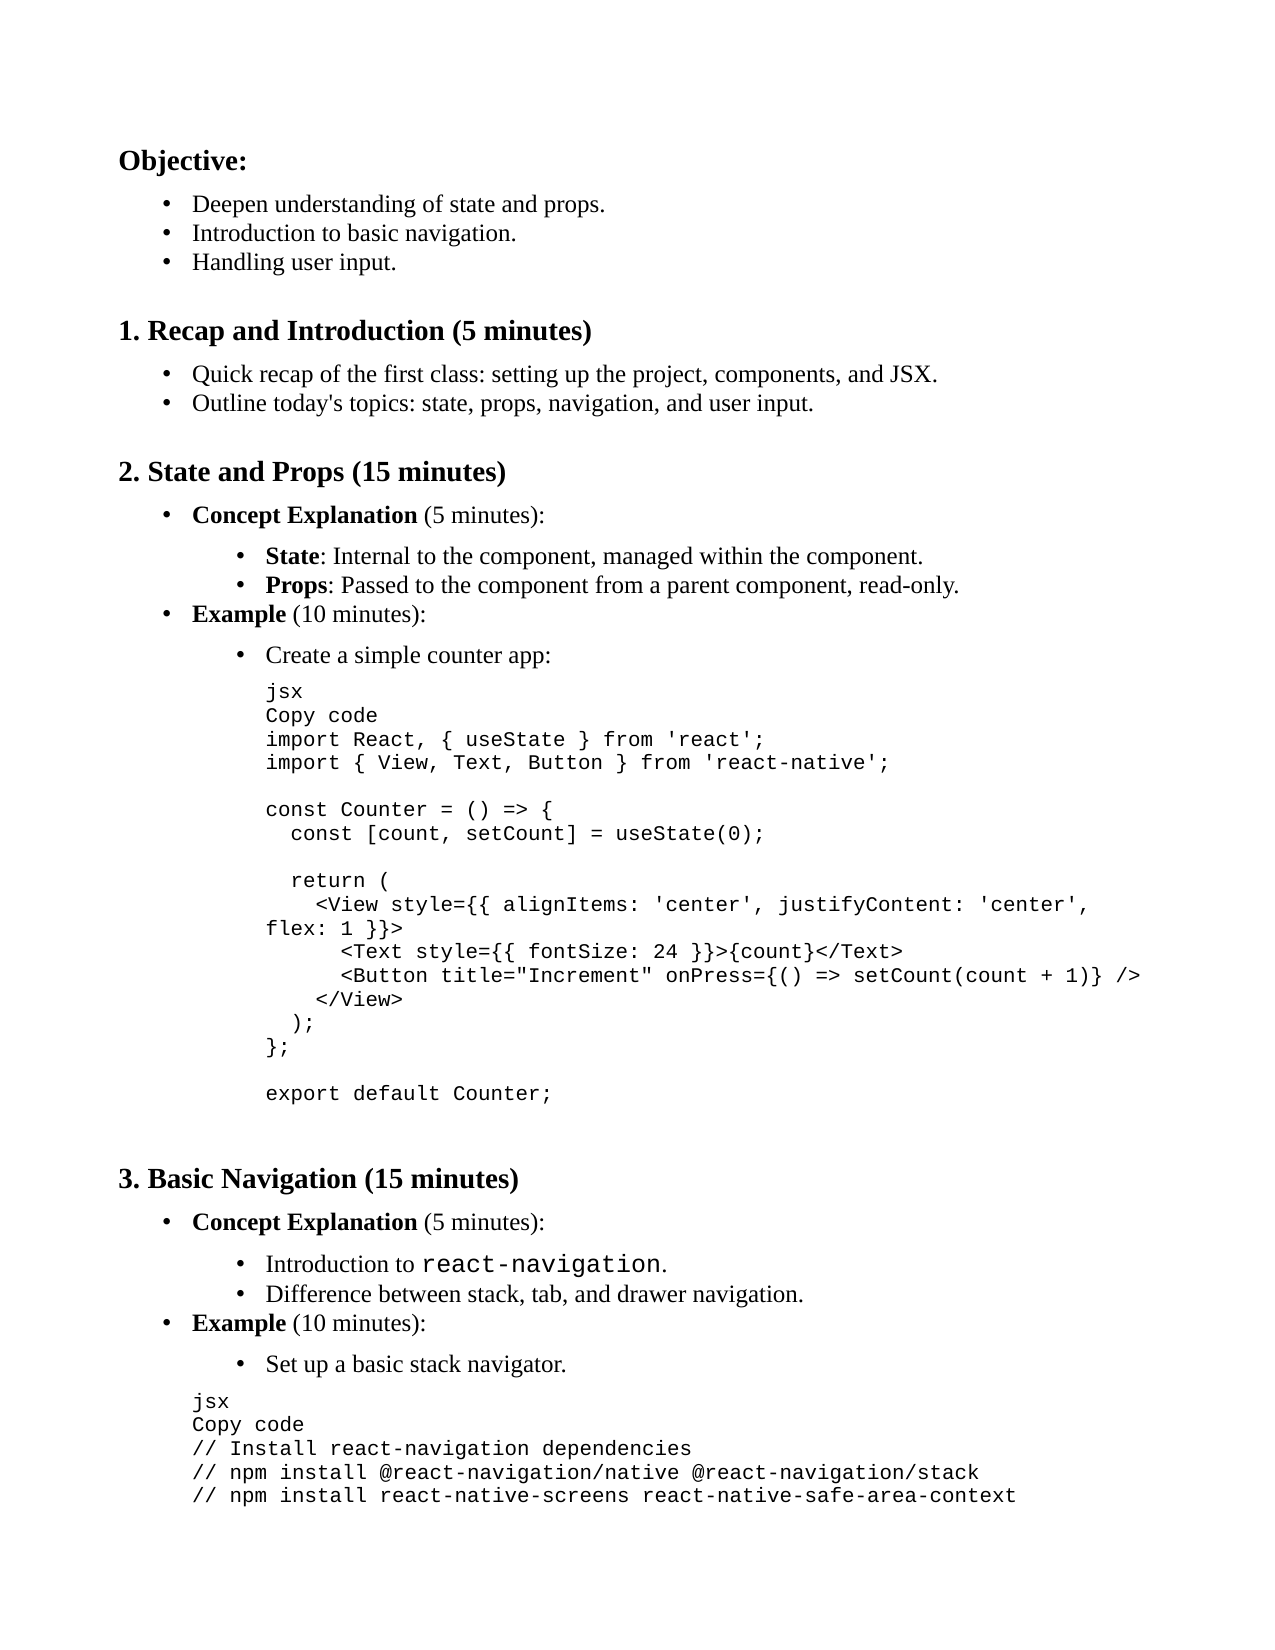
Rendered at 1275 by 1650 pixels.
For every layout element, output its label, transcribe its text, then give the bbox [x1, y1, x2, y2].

list Quick recap of the first class: setting up the project, components, and JSX. [162, 359, 1157, 388]
list import React, { useState } from 'react'; [236, 728, 1157, 752]
list Handling user input. [162, 247, 1157, 275]
list import { View, Text, Button } from 'react-native'; [236, 752, 1157, 776]
list Example (10 minutes): [162, 599, 1157, 627]
list </View> [236, 989, 1157, 1012]
list return ( [236, 870, 1157, 894]
list Concept Explanation (5 minutes): [162, 500, 1157, 529]
list // Install react-navigation dependencies [162, 1438, 1157, 1462]
list const Counter = () => { [236, 799, 1157, 823]
list Copy code [162, 1414, 1157, 1438]
list <View style={{ alignItems: 'center', justifyContent: 'center', flex: 1 }}> [236, 894, 1157, 941]
list Copy code [236, 705, 1157, 728]
list Concept Explanation (5 minutes): [162, 1207, 1157, 1236]
list jsx [236, 681, 1157, 705]
subtitle Objective: [118, 143, 1157, 177]
list }; [236, 1036, 1157, 1059]
list Example (10 minutes): [162, 1308, 1157, 1337]
list <Button title="Increment" onPress={() => setCount(count + 1)} /> [236, 965, 1157, 989]
list Outline today's topics: state, props, navigation, and user input. [162, 388, 1157, 416]
list Props: Passed to the component from a parent component, read-only. [236, 570, 1157, 599]
list <Text style={{ fontSize: 24 }}>{count}</Text> [236, 941, 1157, 965]
list const [count, setCount] = useState(0); [236, 823, 1157, 847]
list Deepen understanding of state and props. [162, 189, 1157, 218]
list // npm install @react-navigation/native @react-navigation/stack [162, 1462, 1157, 1485]
subtitle 2. State and Props (15 minutes) [118, 454, 1157, 487]
list Create a simple counter app: [236, 640, 1157, 669]
subtitle 1. Recap and Introduction (5 minutes) [118, 313, 1157, 346]
subtitle 3. Basic Navigation (15 minutes) [118, 1161, 1157, 1195]
list Difference between stack, tab, and drawer navigation. [236, 1279, 1157, 1308]
list jsx [162, 1391, 1157, 1414]
list ); [236, 1012, 1157, 1036]
list State: Internal to the component, managed within the component. [236, 541, 1157, 570]
list export default Counter; [236, 1083, 1157, 1107]
list Introduction to react-navigation. [236, 1249, 1157, 1279]
list Introduction to basic navigation. [162, 218, 1157, 247]
list // npm install react-native-screens react-native-safe-area-context [162, 1485, 1157, 1509]
list Set up a basic stack navigator. [236, 1349, 1157, 1378]
